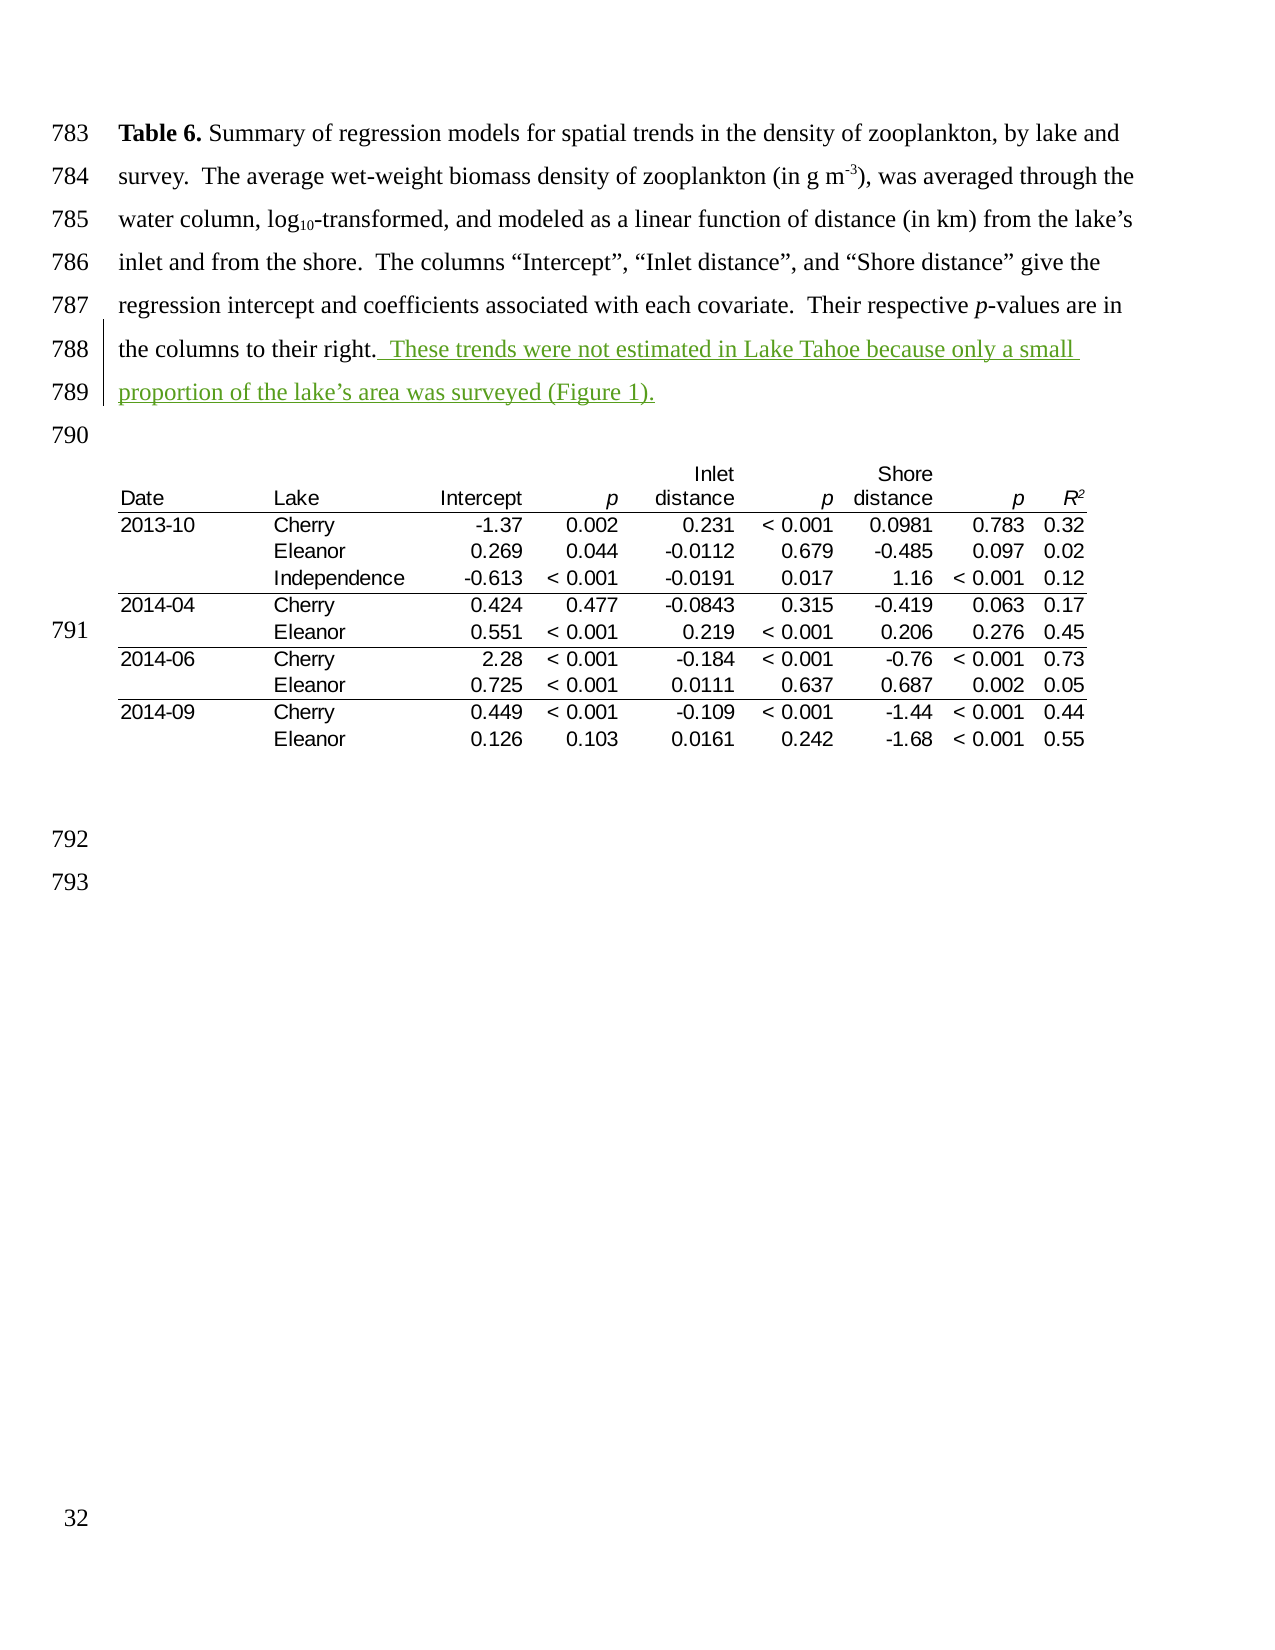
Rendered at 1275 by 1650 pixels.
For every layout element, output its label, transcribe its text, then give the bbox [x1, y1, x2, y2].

text Table 6. Summary of regression models for spatial trends in the density of zooplankton, by lake and survey. The average wet-weight biomass density of zooplankton (in g m-3), was averaged through the water column, log10-transformed, and modeled as a linear function of distance (in km) from the lake’s inlet and from the shore. The columns “Intercept”, “Inlet distance”, and “Shore distance” give the regression intercept and coefficients associated with each covariate. Their respective p-values are in the columns to their right. These trends were not estimated in Lake Tahoe because only a small proportion of the lake’s area was surveyed (Figure 1). [118, 118, 1157, 406]
